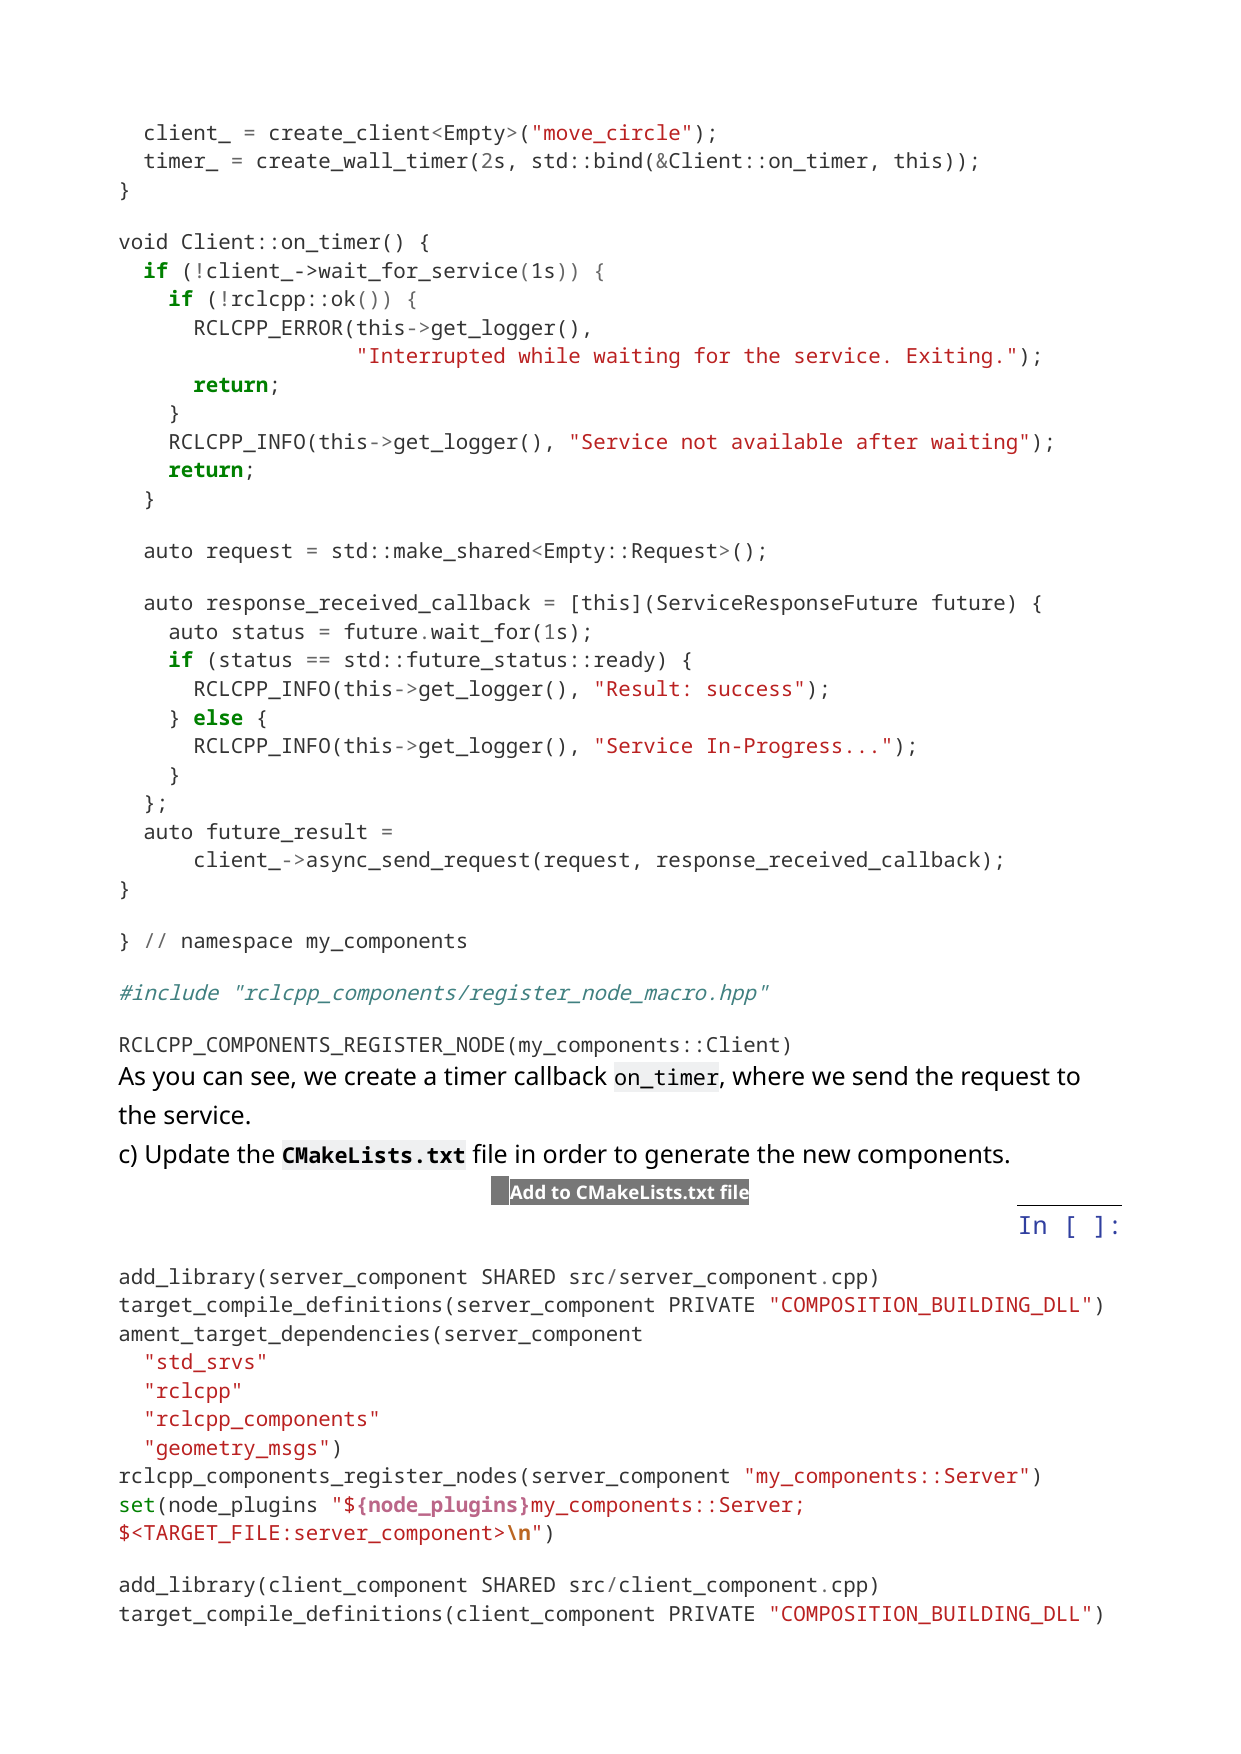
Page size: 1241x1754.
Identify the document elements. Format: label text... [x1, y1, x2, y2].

text #include "rclcpp_components/register_node_macro.hpp" [118, 978, 1122, 1006]
text } [118, 175, 1122, 204]
text "std_srvs" [118, 1347, 1122, 1376]
text if (!rclcpp::ok()) { [118, 284, 1122, 313]
text client_->async_send_request(request, response_received_callback); [118, 845, 1122, 874]
text void Client::on_timer() { [118, 227, 1122, 256]
text auto future_result = [118, 817, 1122, 845]
text client_ = create_client<Empty>("move_circle"); [118, 118, 1122, 147]
text add_library(server_component SHARED src/server_component.cpp) [118, 1262, 1122, 1290]
text auto request = std::make_shared<Empty::Request>(); [118, 536, 1122, 565]
text } // namespace my_components [118, 926, 1122, 954]
text ament_target_dependencies(server_component [118, 1319, 1122, 1347]
text RCLCPP_INFO(this->get_logger(), "Service not available after waiting"); [118, 427, 1122, 456]
text auto response_received_callback = [this](ServiceResponseFuture future) { [118, 588, 1122, 617]
text As you can see, we create a timer callback on_timer, where we send the request to the service. [118, 1058, 1122, 1132]
text RCLCPP_INFO(this->get_logger(), "Service In-Progress..."); [118, 731, 1122, 760]
text c) Update the CMakeLists.txt file in order to generate the new components. [118, 1137, 1122, 1171]
text Add to CMakeLists.txt file [118, 1176, 1122, 1205]
text auto status = future.wait_for(1s); [118, 617, 1122, 646]
text target_compile_definitions(server_component PRIVATE "COMPOSITION_BUILDING_DLL") [118, 1290, 1122, 1319]
text RCLCPP_INFO(this->get_logger(), "Result: success"); [118, 674, 1122, 703]
text add_library(client_component SHARED src/client_component.cpp) [118, 1570, 1122, 1599]
text RCLCPP_COMPONENTS_REGISTER_NODE(my_components::Client) [118, 1030, 1122, 1058]
text return; [118, 456, 1122, 484]
text }; [118, 788, 1122, 817]
text target_compile_definitions(client_component PRIVATE "COMPOSITION_BUILDING_DLL") [118, 1599, 1122, 1627]
text } [118, 760, 1122, 788]
text "Interrupted while waiting for the service. Exiting."); [118, 341, 1122, 370]
text In [ ]: [118, 1205, 1122, 1242]
text } [118, 484, 1122, 513]
text } [118, 398, 1122, 427]
text set(node_plugins "${node_plugins}my_components::Server;$<TARGET_FILE:server_component>\n") [118, 1490, 1122, 1547]
text "geometry_msgs") [118, 1433, 1122, 1461]
text "rclcpp_components" [118, 1404, 1122, 1433]
text "rclcpp" [118, 1376, 1122, 1404]
text if (status == std::future_status::ready) { [118, 646, 1122, 674]
text if (!client_->wait_for_service(1s)) { [118, 256, 1122, 284]
text return; [118, 370, 1122, 398]
text } [118, 874, 1122, 902]
text rclcpp_components_register_nodes(server_component "my_components::Server") [118, 1461, 1122, 1490]
text timer_ = create_wall_timer(2s, std::bind(&Client::on_timer, this)); [118, 147, 1122, 175]
text RCLCPP_ERROR(this->get_logger(), [118, 313, 1122, 341]
text } else { [118, 703, 1122, 731]
